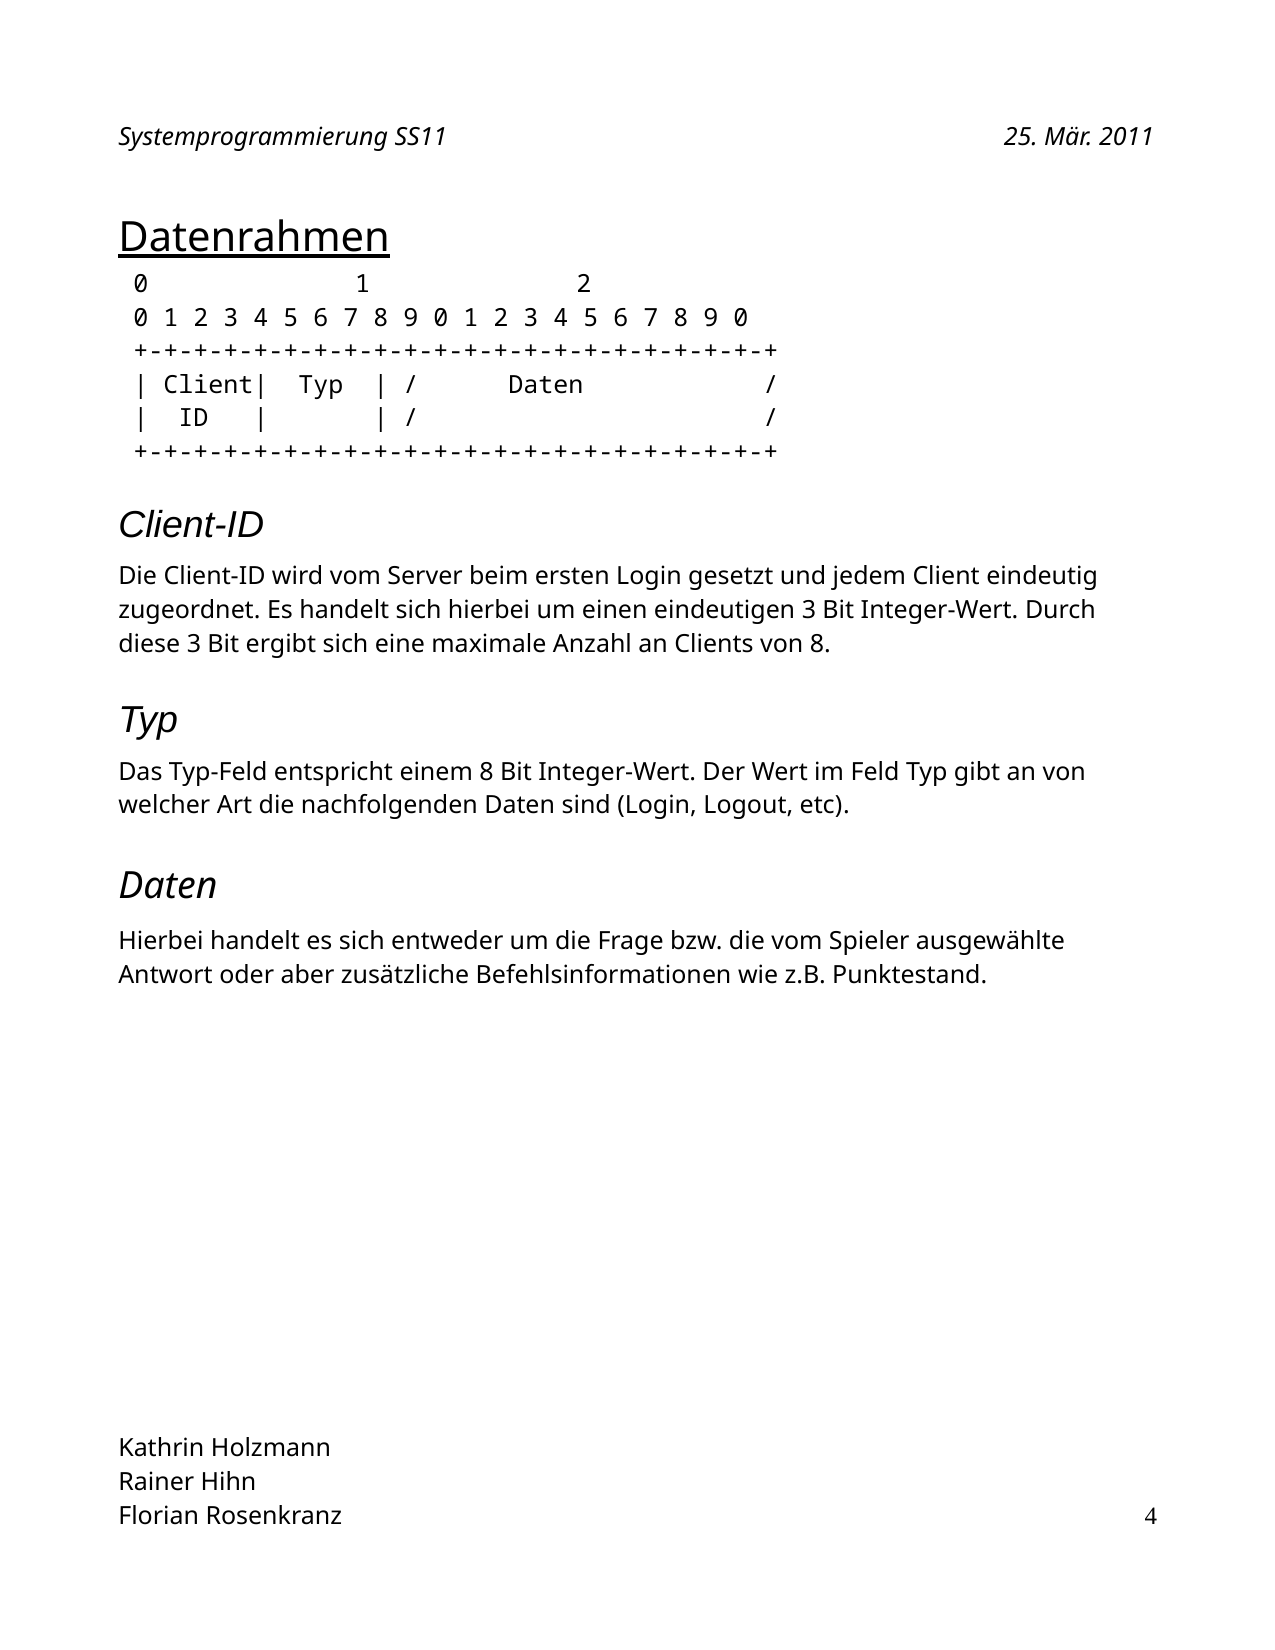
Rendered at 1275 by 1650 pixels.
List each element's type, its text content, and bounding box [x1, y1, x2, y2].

text Die Client-ID wird vom Server beim ersten Login gesetzt und jedem Client eindeutig zugeordnet. Es handelt sich hierbei um einen eindeutigen 3 Bit Integer-Wert. Durch diese 3 Bit ergibt sich eine maximale Anzahl an Clients von 8. [118, 558, 1157, 660]
text | Client| Typ | / Daten / [261, 377, 380, 398]
text | Client| Typ | / Daten / [141, 377, 260, 398]
text | ID | | / / [118, 410, 140, 431]
text | ID | | / / [261, 410, 380, 431]
text +-+-+-+-+-+-+-+-+-+-+-+-+-+-+-+-+-+-+-+-+-+ [118, 343, 1157, 364]
text 0 1 2 3 4 5 6 7 8 9 0 1 2 3 4 5 6 7 8 9 0 [118, 309, 1157, 331]
subtitle Daten [118, 859, 1157, 910]
text Hierbei handelt es sich entweder um die Frage bzw. die vom Spieler ausgewählte Antwort oder aber zusätzliche Befehlsinformationen wie z.B. Punktestand. [118, 922, 1157, 990]
text | Client| Typ | / Daten / [381, 377, 1157, 398]
subtitle Datenrahmen [118, 207, 1157, 263]
text | ID | | / / [381, 410, 1157, 431]
text 0 1 2 [118, 276, 1157, 297]
text +-+-+-+-+-+-+-+-+-+-+-+-+-+-+-+-+-+-+-+-+-+ [118, 444, 1157, 465]
subtitle Typ [118, 697, 1157, 741]
text | ID | | / / [141, 410, 260, 431]
subtitle Client-ID [118, 502, 1157, 545]
text Das Typ-Feld entspricht einem 8 Bit Integer-Wert. Der Wert im Feld Typ gibt an von welcher Art die nachfolgenden Daten sind (Login, Logout, etc). [118, 753, 1157, 821]
